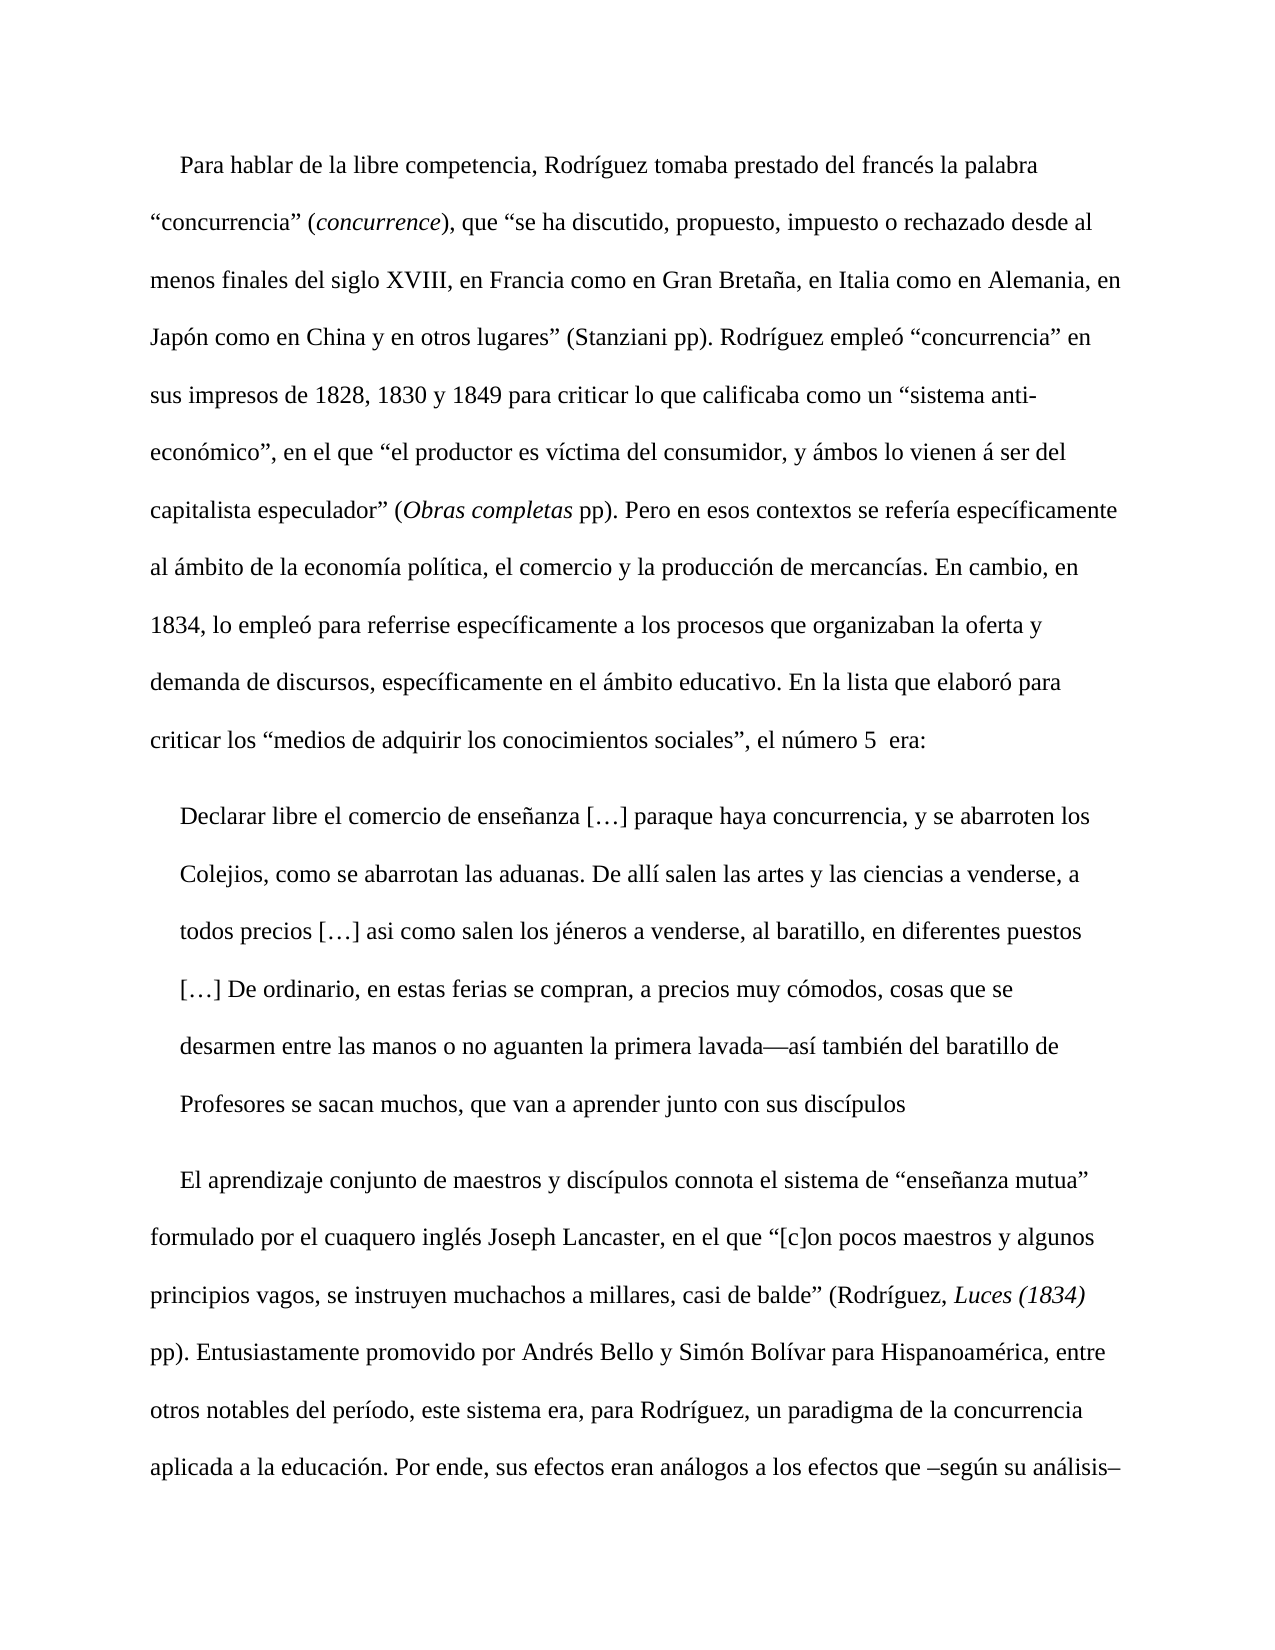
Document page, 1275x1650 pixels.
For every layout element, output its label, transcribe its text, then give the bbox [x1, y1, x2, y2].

text Declarar libre el comercio de enseñanza […] paraque haya concurrencia, y se abarroten los Colejios, como se abarrotan las aduanas. De allí salen las artes y las ciencias a venderse, a todos precios […] asi como salen los jéneros a venderse, al baratillo, en diferentes puestos […] De ordinario, en estas ferias se compran, a precios muy cómodos, cosas que se desarmen entre las manos o no aguanten la primera lavada—así también del baratillo de Profesores se sacan muchos, que van a aprender junto con sus discípulos [179, 801, 1096, 1117]
text Para hablar de la libre competencia, Rodríguez tomaba prestado del francés la palabra “concurrencia” (concurrence), que “se ha discutido, propuesto, impuesto o rechazado desde al menos finales del siglo XVIII, en Francia como en Gran Bretaña, en Italia como en Alemania, en Japón como en China y en otros lugares” (Stanziani pp). Rodríguez empleó “concurrencia” en sus impresos de 1828, 1830 y 1849 para criticar lo que calificaba como un “sistema anti-económico”, en el que “el productor es víctima del consumidor, y ámbos lo vienen á ser del capitalista especulador” (Obras completas pp). Pero en esos contextos se refería específicamente al ámbito de la economía política, el comercio y la producción de mercancías. En cambio, en 1834, lo empleó para referrise específicamente a los procesos que organizaban la oferta y demanda de discursos, específicamente en el ámbito educativo. En la lista que elaboró para criticar los “medios de adquirir los conocimientos sociales”, el número 5 era: [150, 150, 1125, 754]
text El aprendizaje conjunto de maestros y discípulos connota el sistema de “enseñanza mutua” formulado por el cuaquero inglés Joseph Lancaster, en el que “[c]on pocos maestros y algunos principios vagos, se instruyen muchachos a millares, casi de balde” (Rodríguez, Luces (1834) pp). Entusiastamente promovido por Andrés Bello y Simón Bolívar para Hispanoamérica, entre otros notables del período, este sistema era, para Rodríguez, un paradigma de la concurrencia aplicada a la educación. Por ende, sus efectos eran análogos a los efectos que –según su análisis– [150, 1165, 1125, 1481]
